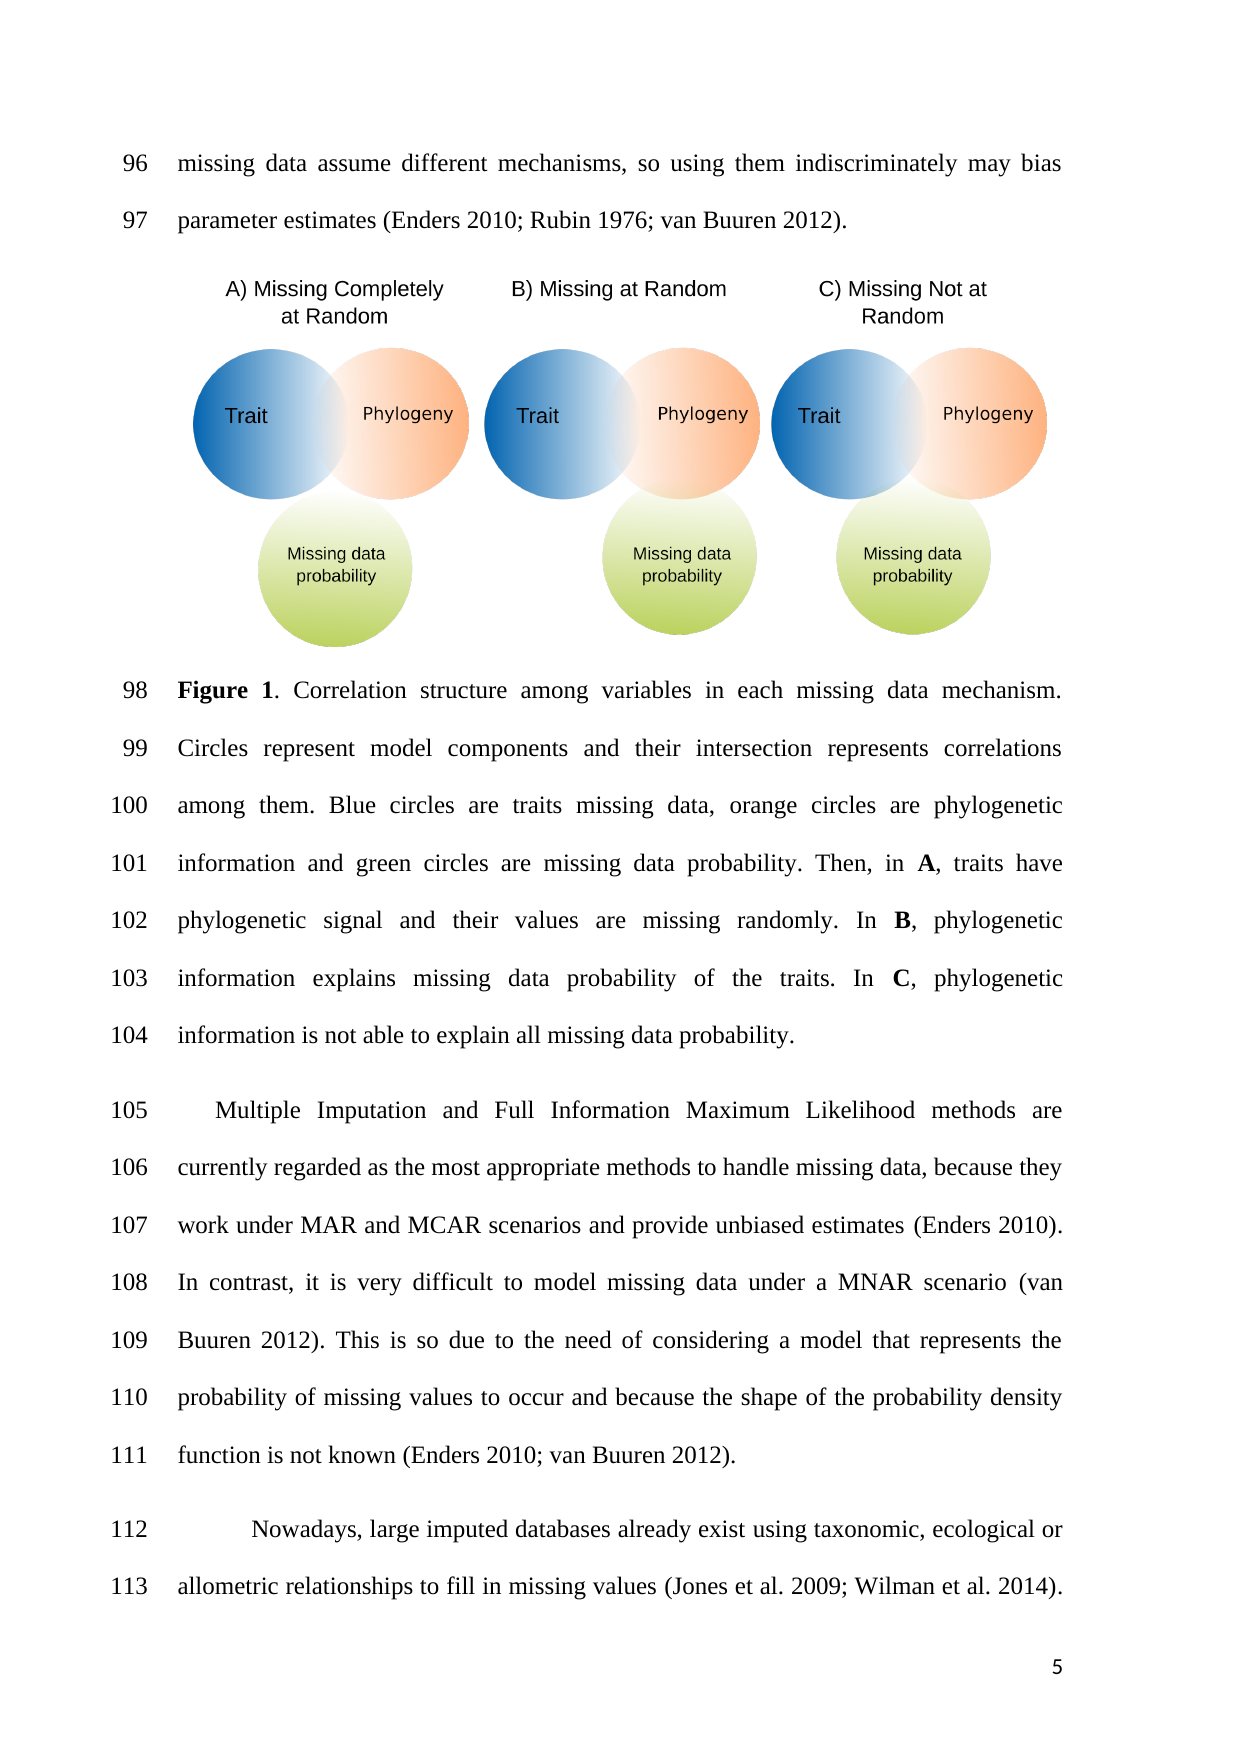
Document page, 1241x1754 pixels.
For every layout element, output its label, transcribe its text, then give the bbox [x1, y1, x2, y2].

text Multiple Imputation and Full Information Maximum Likelihood methods are currently regarded as the most appropriate methods to handle missing data, because they work under MAR and MCAR scenarios and provide unbiased estimates (Enders 2010). In contrast, it is very difficult to model missing data under a MNAR scenario (van Buuren 2012)⁠. This is so due to the need of considering a model that represents the probability of missing values to occur and because the shape of the probability density function is not known (Enders 2010; van Buuren 2012). [177, 1095, 1063, 1468]
text Figure 1. Correlation structure among variables in each missing data mechanism. Circles represent model components and their intersection represents correlations among them. Blue circles are traits missing data, orange circles are phylogenetic information and green circles are missing data probability. Then, in A, traits have phylogenetic signal and their values are missing randomly. In B, phylogenetic information explains missing data probability of the traits. In C, phylogenetic information is not able to explain all missing data probability. [177, 279, 1063, 1049]
text missing data assume different mechanisms, so using them indiscriminately may bias parameter estimates (Enders 2010; Rubin 1976; van Buuren 2012). [177, 148, 1063, 234]
picture [193, 280, 1047, 647]
text Nowadays, large imputed databases already exist using taxonomic, ecological or allometric relationships to fill in missing values (Jones et al. 2009; Wilman et al. 2014). [177, 1514, 1063, 1600]
